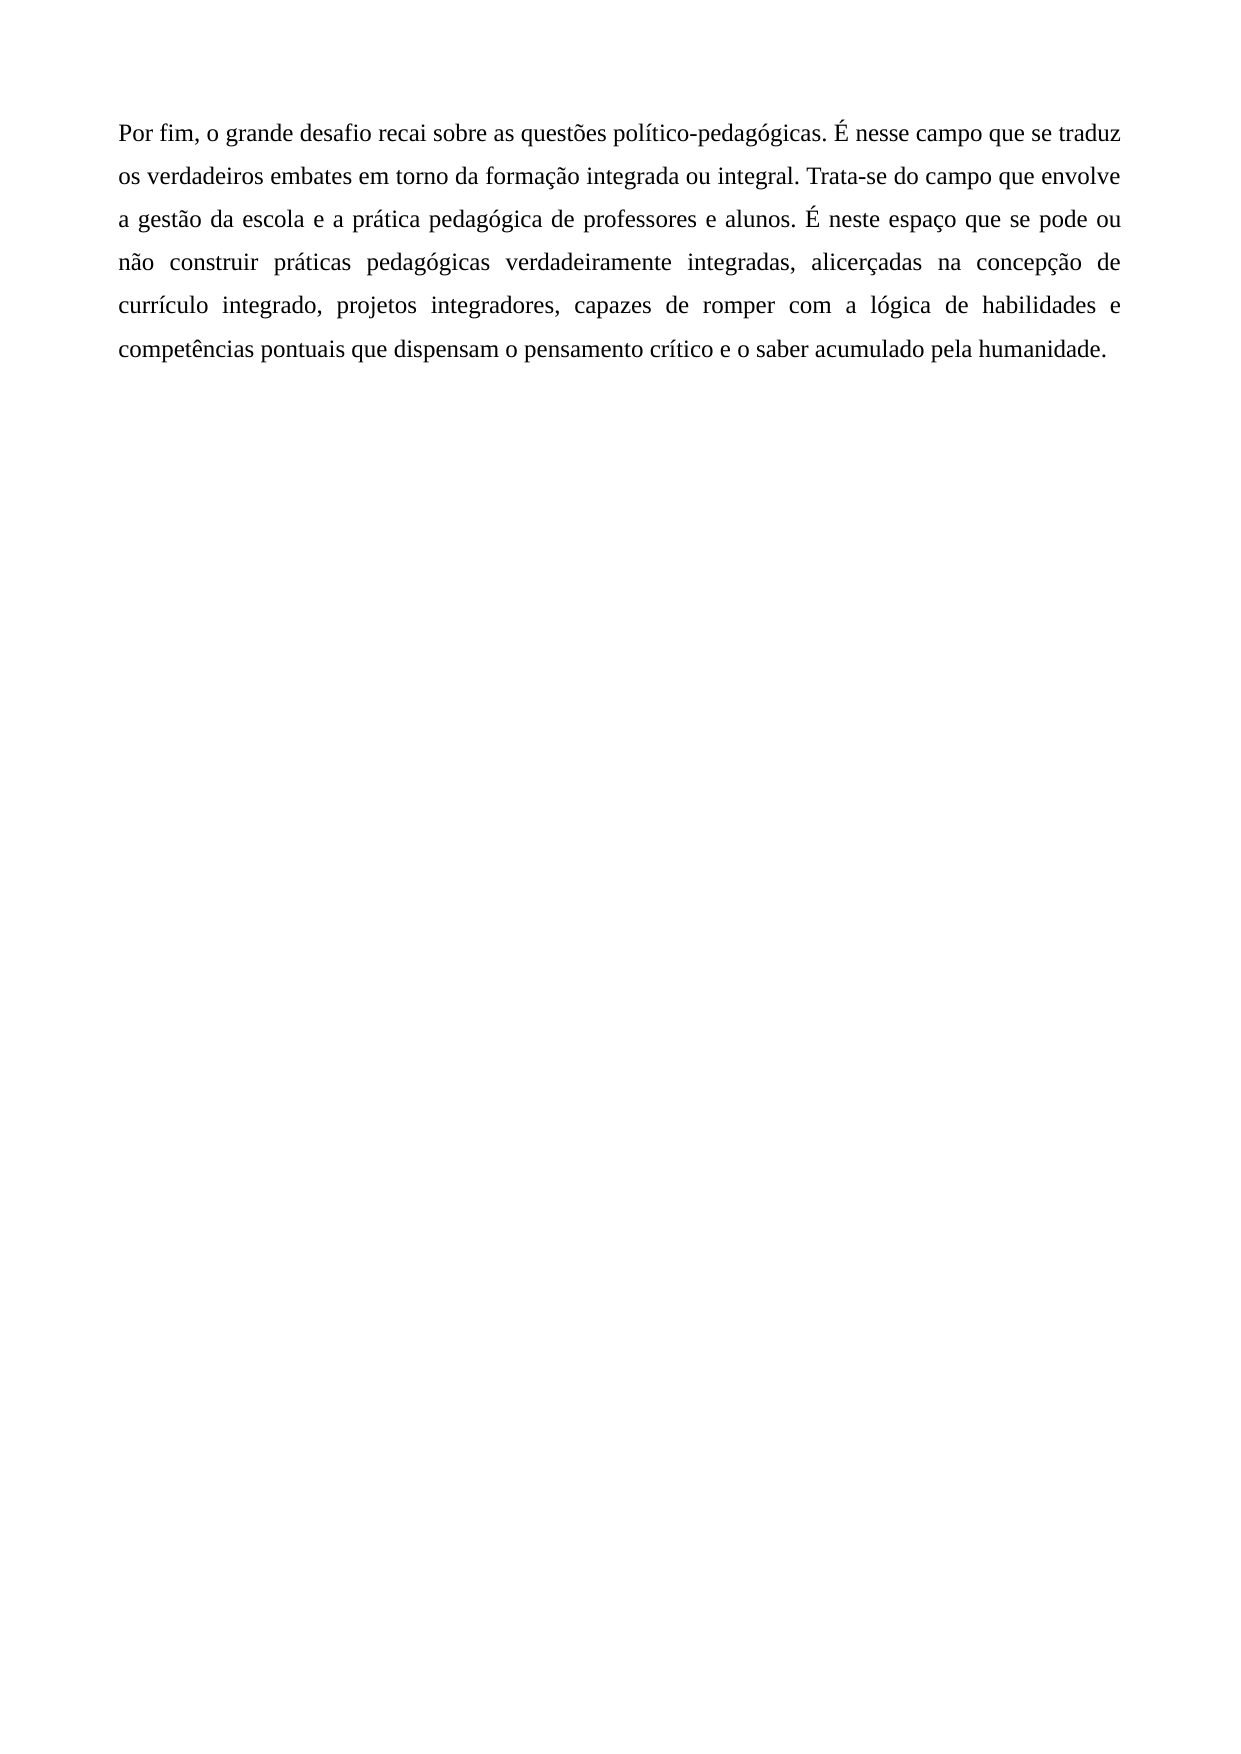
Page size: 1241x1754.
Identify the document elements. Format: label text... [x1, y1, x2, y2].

text Por fim, o grande desafio recai sobre as questões político-pedagógicas. É nesse campo que se traduz os verdadeiros embates em torno da formação integrada ou integral. Trata-se do campo que envolve a gestão da escola e a prática pedagógica de professores e alunos. É neste espaço que se pode ou não construir práticas pedagógicas verdadeiramente integradas, alicerçadas na concepção de currículo integrado, projetos integradores, capazes de romper com a lógica de habilidades e competências pontuais que dispensam o pensamento crítico e o saber acumulado pela humanidade. [118, 118, 1122, 362]
